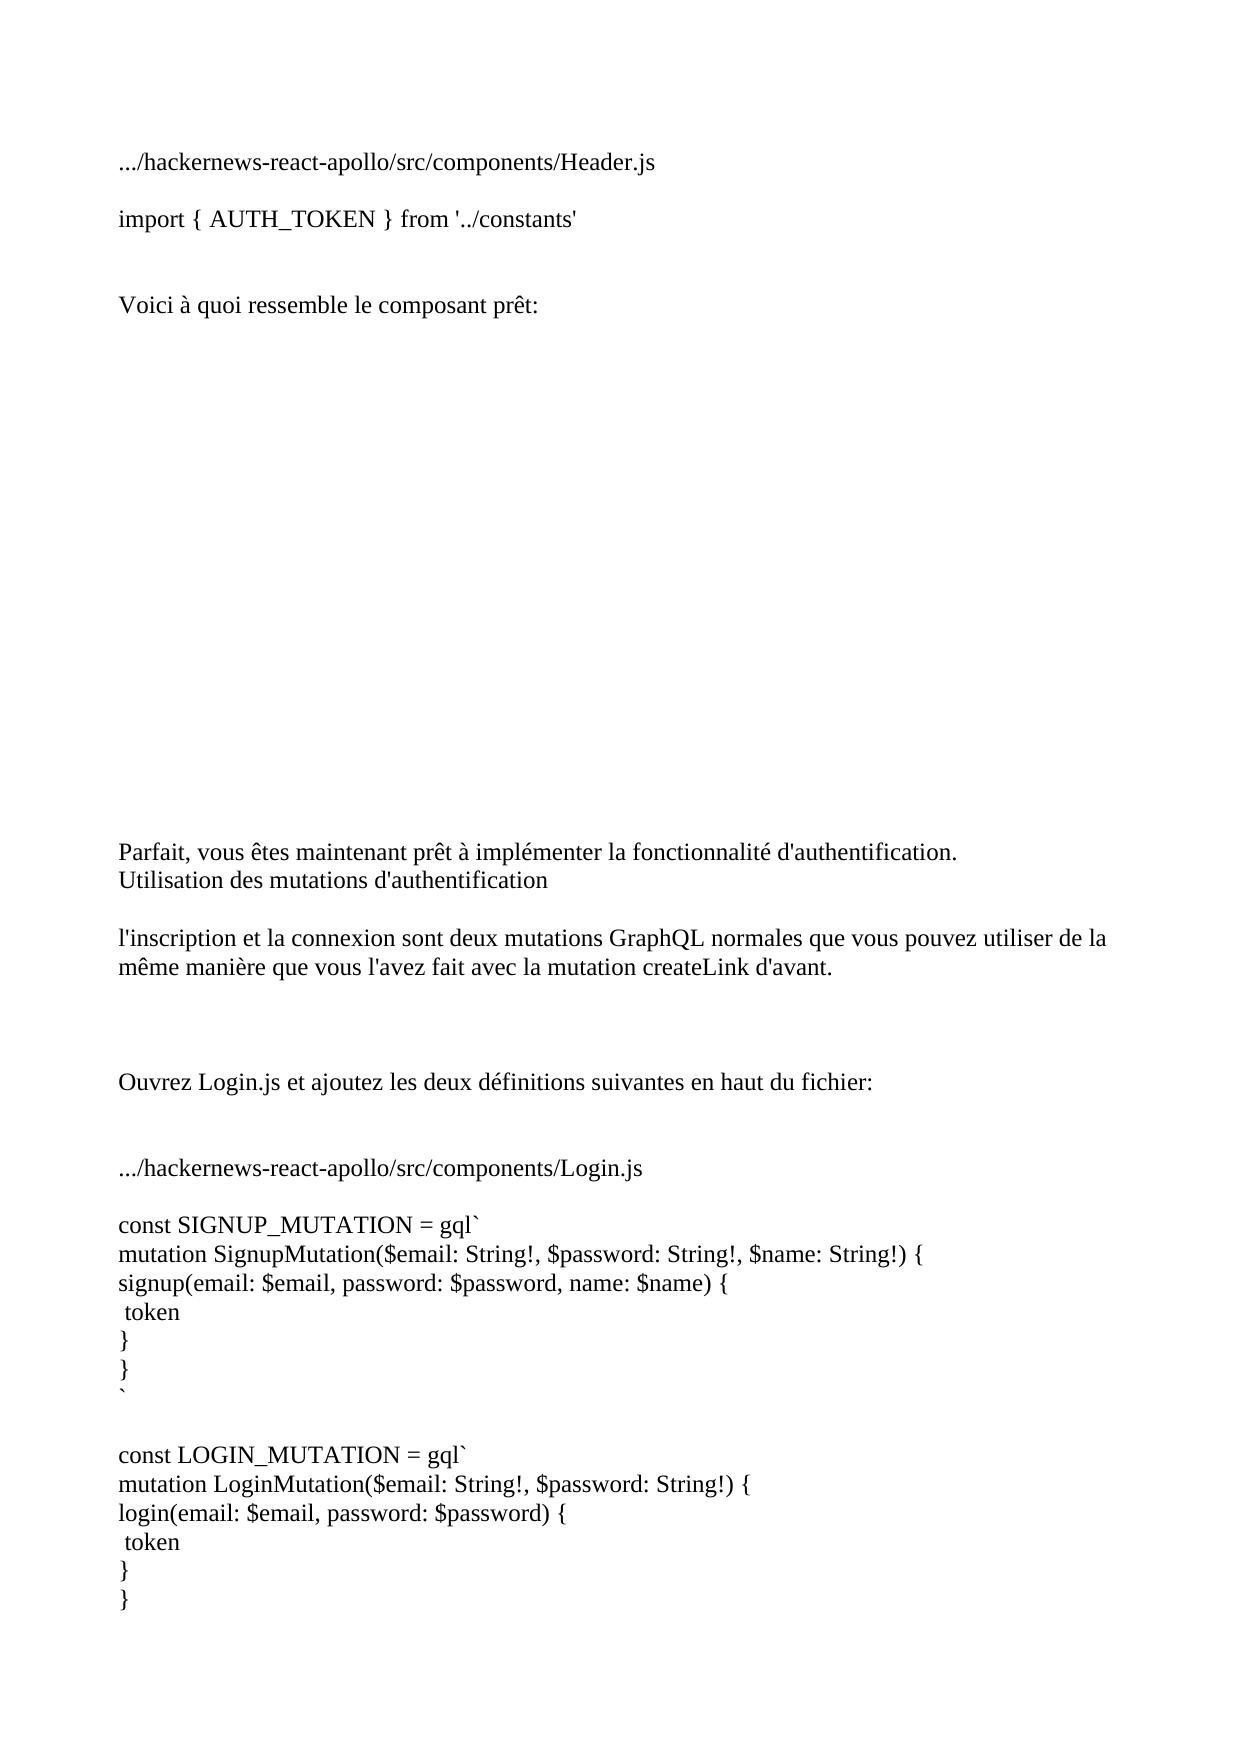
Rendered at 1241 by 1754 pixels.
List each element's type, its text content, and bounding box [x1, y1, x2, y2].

text } [118, 1556, 1122, 1584]
text Parfait, vous êtes maintenant prêt à implémenter la fonctionnalité d'authentification. [118, 837, 1122, 866]
text login(email: $email, password: $password) { [118, 1498, 1122, 1527]
text } [118, 1584, 1122, 1613]
text token [118, 1297, 1122, 1326]
text signup(email: $email, password: $password, name: $name) { [118, 1268, 1122, 1297]
text .../hackernews-react-apollo/src/components/Login.js [118, 1153, 1122, 1182]
text Voici à quoi ressemble le composant prêt: [118, 291, 1122, 319]
text token [118, 1527, 1122, 1556]
text mutation LoginMutation($email: String!, $password: String!) { [118, 1469, 1122, 1498]
text .../hackernews-react-apollo/src/components/Header.js [118, 147, 1122, 176]
text l'inscription et la connexion sont deux mutations GraphQL normales que vous pouvez utiliser de la même manière que vous l'avez fait avec la mutation createLink d'avant. [118, 923, 1122, 981]
text Utilisation des mutations d'authentification [118, 866, 1122, 894]
text } [118, 1354, 1122, 1383]
text const LOGIN_MUTATION = gql` [118, 1441, 1122, 1469]
text const SIGNUP_MUTATION = gql` [118, 1211, 1122, 1239]
text import { AUTH_TOKEN } from '../constants' [118, 204, 1122, 233]
text mutation SignupMutation($email: String!, $password: String!, $name: String!) { [118, 1239, 1122, 1268]
text ` [118, 1383, 1122, 1412]
text } [118, 1326, 1122, 1354]
text Ouvrez Login.js et ajoutez les deux définitions suivantes en haut du fichier: [118, 1067, 1122, 1096]
